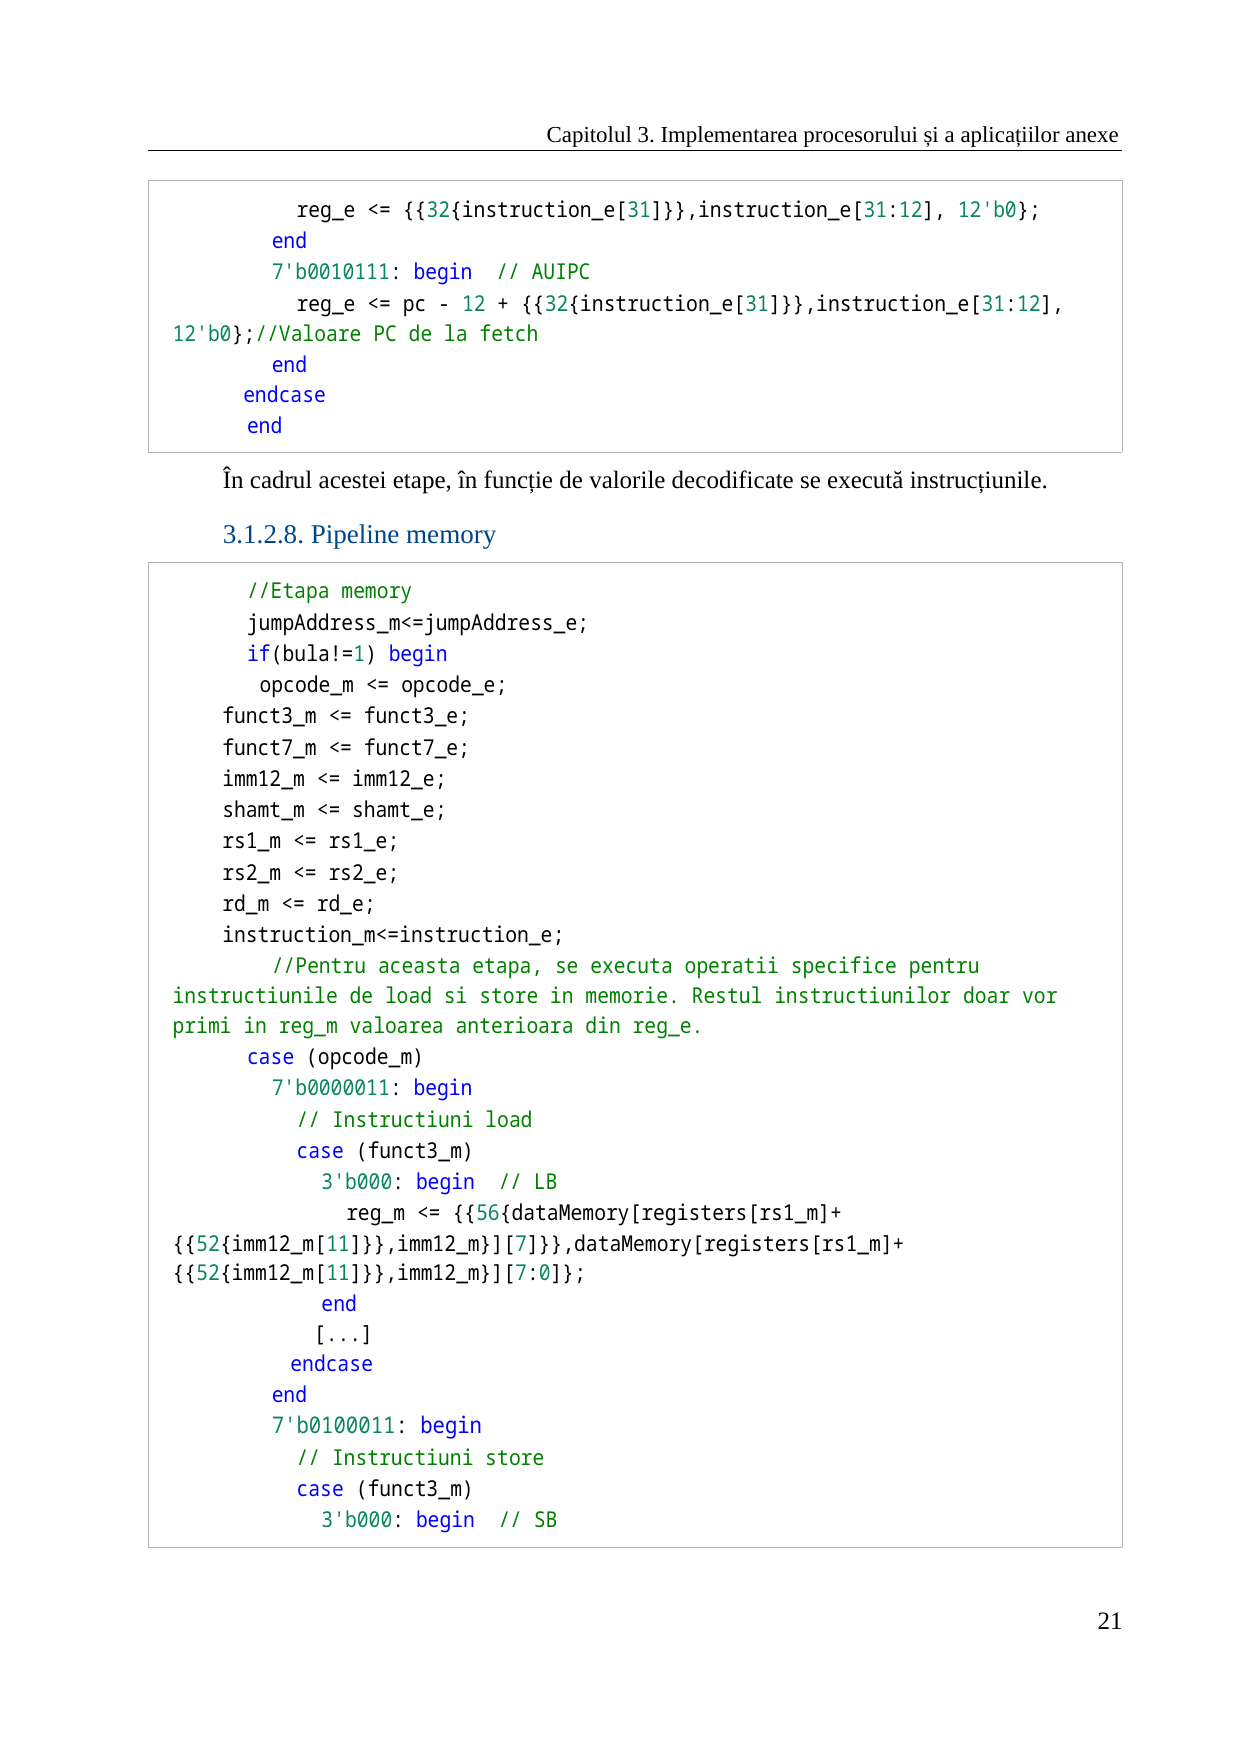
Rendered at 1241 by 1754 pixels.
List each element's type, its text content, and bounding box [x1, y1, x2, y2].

text [...] [149, 1306, 1122, 1336]
text rd_m <= rd_e; [149, 874, 1122, 906]
text jumpAddress_m<=jumpAddress_e; [149, 593, 1122, 624]
text reg_e <= {{32{instruction_e[31]}},instruction_e[31:12], 12'b0}; [149, 181, 1122, 211]
text if(bula!=1) begin [149, 624, 1122, 656]
text case (funct3_m) [149, 1459, 1122, 1491]
text opcode_m <= opcode_e; [149, 656, 1122, 687]
text endcase [149, 366, 1122, 396]
text // Instructiuni store [149, 1428, 1122, 1459]
text În cadrul acestei etape, în funcție de valorile decodificate se execută instrucțiunile. [148, 465, 1122, 493]
text reg_e <= pc - 12 + {{32{instruction_e[31]}},instruction_e[31:12], 12'b0};//Valoare PC de la fetch [149, 274, 1122, 335]
text endcase [149, 1336, 1122, 1366]
text case (funct3_m) [149, 1121, 1122, 1153]
text //Etapa memory [149, 563, 1122, 593]
text // Instructiuni load [149, 1090, 1122, 1121]
text shamt_m <= shamt_e; [149, 781, 1122, 812]
text funct7_m <= funct7_e; [149, 718, 1122, 749]
text imm12_m <= imm12_e; [149, 749, 1122, 781]
text case (opcode_m) [149, 1028, 1122, 1059]
text //Pentru aceasta etapa, se executa operatii specifice pentru instructiunile de load si store in memorie. Restul instructiunilor doar vor primi in reg_m valoarea anterioara din reg_e. [149, 937, 1122, 1028]
text reg_m <= {{56{dataMemory[registers[rs1_m]+{{52{imm12_m[11]}},imm12_m}][7]}},dataMemory[registers[rs1_m]+{{52{imm12_m[11]}},imm12_m}][7:0]}; [149, 1184, 1122, 1275]
text 7'b0100011: begin [149, 1397, 1122, 1428]
text rs1_m <= rs1_e; [149, 812, 1122, 843]
text end [149, 335, 1122, 366]
text end [149, 1366, 1122, 1397]
text rs2_m <= rs2_e; [149, 843, 1122, 874]
subtitle Pipeline memory [223, 518, 1122, 549]
text 7'b0010111: begin // AUIPC [149, 243, 1122, 274]
text end [149, 1275, 1122, 1306]
text funct3_m <= funct3_e; [149, 687, 1122, 718]
text 3'b000: begin // LB [149, 1153, 1122, 1184]
text end [149, 211, 1122, 243]
text 3'b000: begin // SB [149, 1491, 1122, 1547]
text end [149, 396, 1122, 452]
text instruction_m<=instruction_e; [149, 906, 1122, 937]
text 7'b0000011: begin [149, 1059, 1122, 1090]
